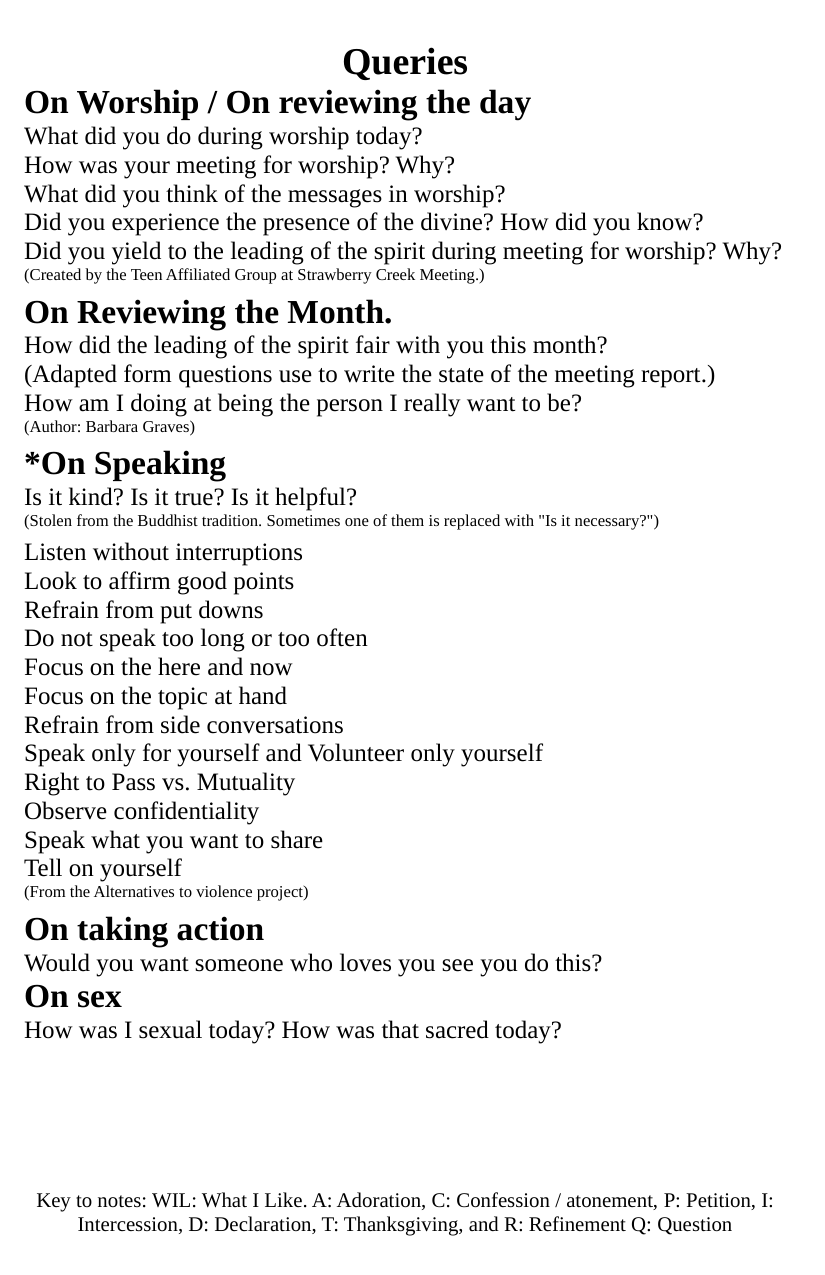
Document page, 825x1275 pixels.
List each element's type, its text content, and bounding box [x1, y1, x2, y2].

text Did you experience the presence of the divine? How did you know? [24, 207, 786, 236]
subtitle Queries [24, 39, 786, 83]
subtitle *On Speaking [24, 443, 786, 482]
text How am I doing at being the person I really want to be? [24, 388, 786, 417]
text Did you yield to the leading of the spirit during meeting for worship? Why? [24, 236, 786, 265]
text How was I sexual today? How was that sacred today? [24, 1015, 786, 1044]
text How did the leading of the spirit fair with you this month? [24, 330, 786, 359]
text Refrain from put downs [24, 595, 786, 623]
text (Created by the Teen Affiliated Group at Strawberry Creek Meeting.) [24, 265, 786, 284]
subtitle On taking action [24, 909, 786, 948]
text (Stolen from the Buddhist tradition. Sometimes one of them is replaced with "Is it necessary?") [24, 511, 786, 530]
text Speak only for yourself and Volunteer only yourself [24, 738, 786, 767]
text Refrain from side conversations [24, 710, 786, 738]
text What did you do during worship today? [24, 121, 786, 150]
text Tell on yourself [24, 853, 786, 882]
text Focus on the here and now [24, 652, 786, 681]
text (From the Alternatives to violence project) [24, 882, 786, 901]
text Right to Pass vs. Mutuality [24, 767, 786, 796]
subtitle On Reviewing the Month. [24, 292, 786, 330]
text How was your meeting for worship? Why? [24, 150, 786, 179]
text Is it kind? Is it true? Is it helpful? [24, 482, 786, 511]
subtitle On Worship / On reviewing the day [24, 83, 786, 121]
text Look to affirm good points [24, 566, 786, 595]
text Focus on the topic at hand [24, 681, 786, 710]
text Would you want someone who loves you see you do this? [24, 948, 786, 976]
text Do not speak too long or too often [24, 623, 786, 652]
text Speak what you want to share [24, 825, 786, 853]
text (Adapted form questions use to write the state of the meeting report.) [24, 359, 786, 388]
text What did you think of the messages in worship? [24, 179, 786, 207]
text Observe confidentiality [24, 796, 786, 825]
subtitle On sex [24, 976, 786, 1015]
text (Author: Barbara Graves) [24, 417, 786, 436]
text Listen without interruptions [24, 537, 786, 566]
